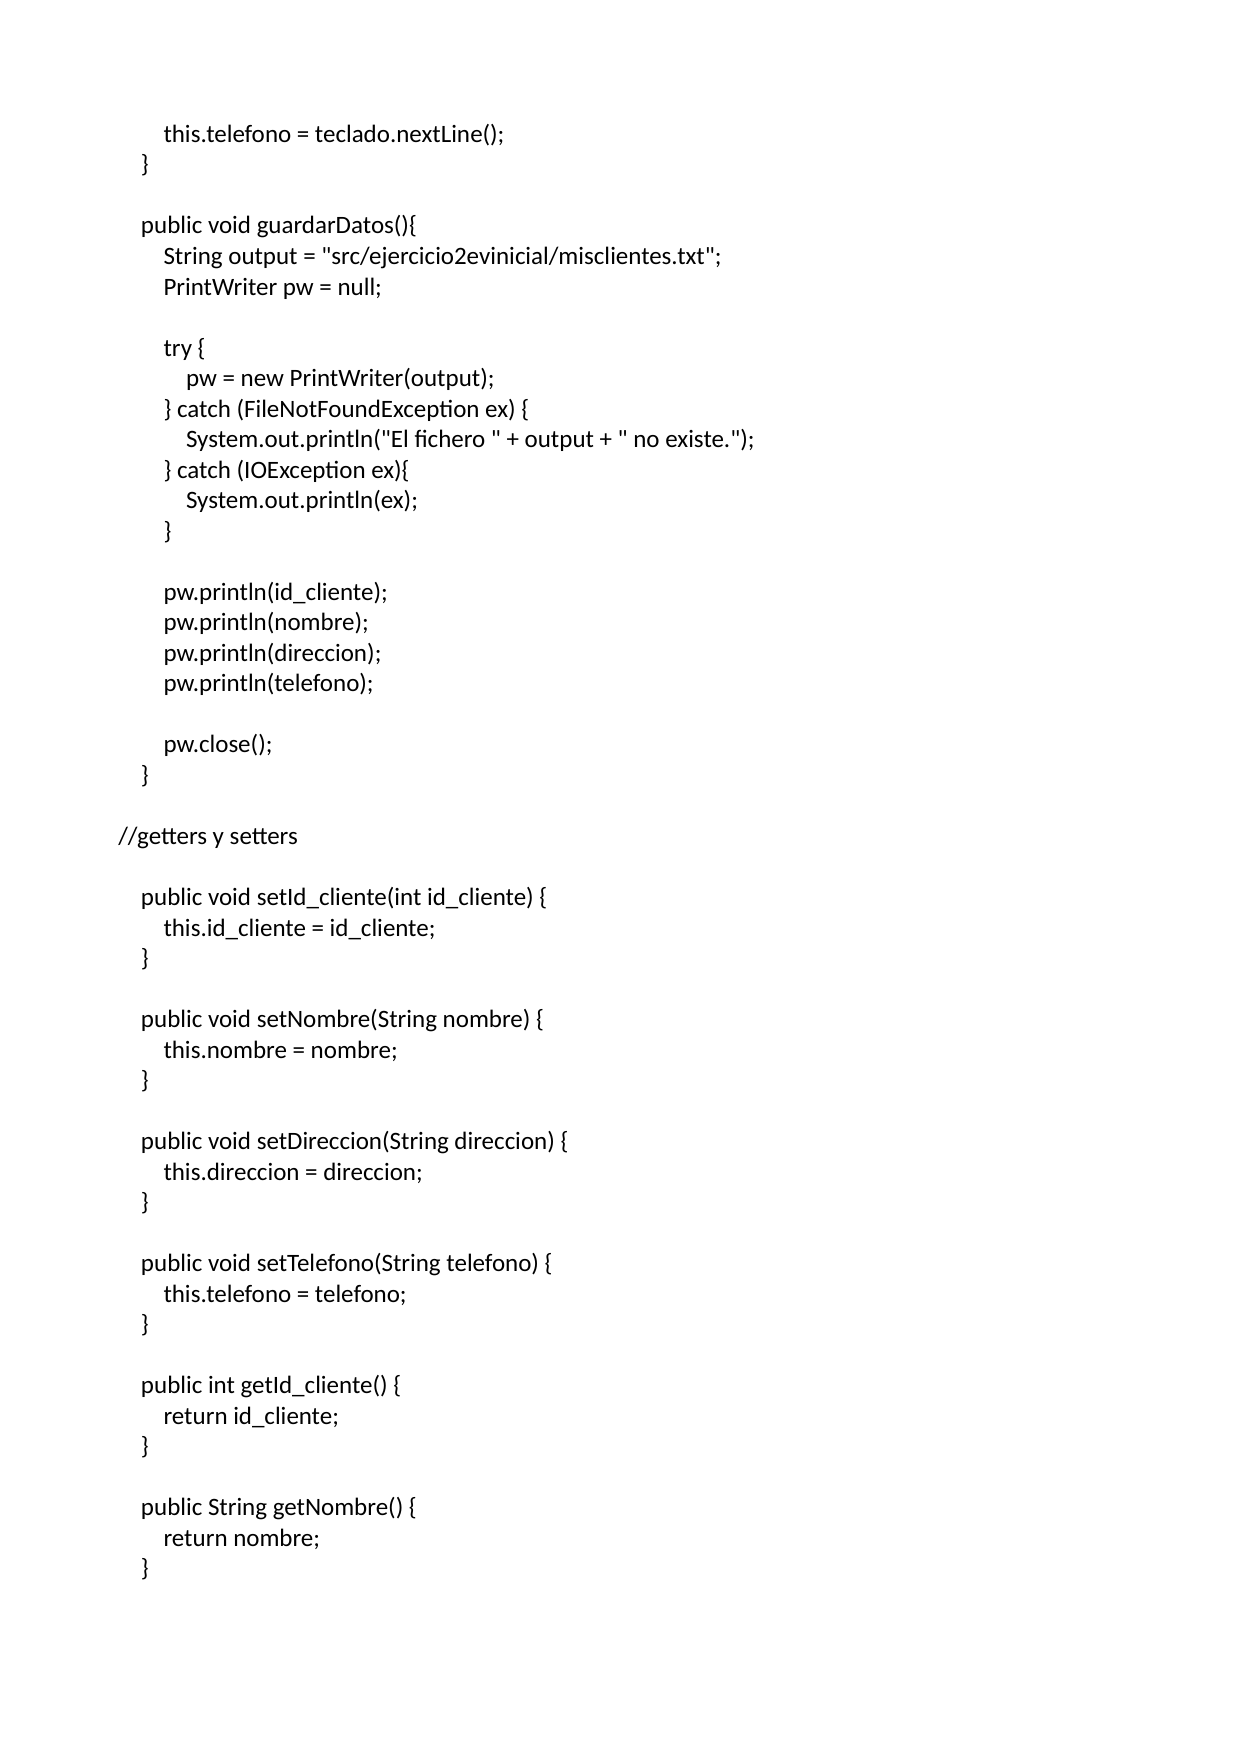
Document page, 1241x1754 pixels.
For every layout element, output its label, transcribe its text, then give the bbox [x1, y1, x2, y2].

text public void setTelefono(String telefono) { [118, 1247, 1122, 1278]
text public void setId_cliente(int id_cliente) { [118, 881, 1122, 912]
text } [118, 942, 1122, 973]
text public String getNombre() { [118, 1492, 1122, 1522]
text pw.println(telefono); [118, 667, 1122, 698]
text this.direccion = direccion; [118, 1156, 1122, 1186]
text } [118, 1308, 1122, 1339]
text } [118, 1064, 1122, 1095]
text this.telefono = telefono; [118, 1278, 1122, 1308]
text return nombre; [118, 1522, 1122, 1553]
text pw = new PrintWriter(output); [118, 362, 1122, 393]
text } [118, 1186, 1122, 1217]
text } [118, 759, 1122, 789]
text return id_cliente; [118, 1400, 1122, 1431]
text System.out.println(ex); [118, 484, 1122, 515]
text } catch (IOException ex){ [118, 454, 1122, 484]
text try { [118, 332, 1122, 362]
text pw.close(); [118, 728, 1122, 759]
text public void setNombre(String nombre) { [118, 1003, 1122, 1034]
text pw.println(direccion); [118, 637, 1122, 667]
text PrintWriter pw = null; [118, 271, 1122, 301]
text } [118, 149, 1122, 179]
text public int getId_cliente() { [118, 1369, 1122, 1400]
text //getters y setters [118, 820, 1122, 851]
text System.out.println("El fichero " + output + " no existe."); [118, 423, 1122, 454]
text public void setDireccion(String direccion) { [118, 1125, 1122, 1156]
text this.telefono = teclado.nextLine(); [118, 118, 1122, 149]
text this.nombre = nombre; [118, 1034, 1122, 1064]
text } catch (FileNotFoundException ex) { [118, 393, 1122, 423]
text public void guardarDatos(){ [118, 210, 1122, 240]
text } [118, 1431, 1122, 1461]
text String output = "src/ejercicio2evinicial/misclientes.txt"; [118, 240, 1122, 271]
text pw.println(id_cliente); [118, 576, 1122, 606]
text } [118, 515, 1122, 545]
text } [118, 1553, 1122, 1583]
text this.id_cliente = id_cliente; [118, 912, 1122, 942]
text pw.println(nombre); [118, 606, 1122, 637]
